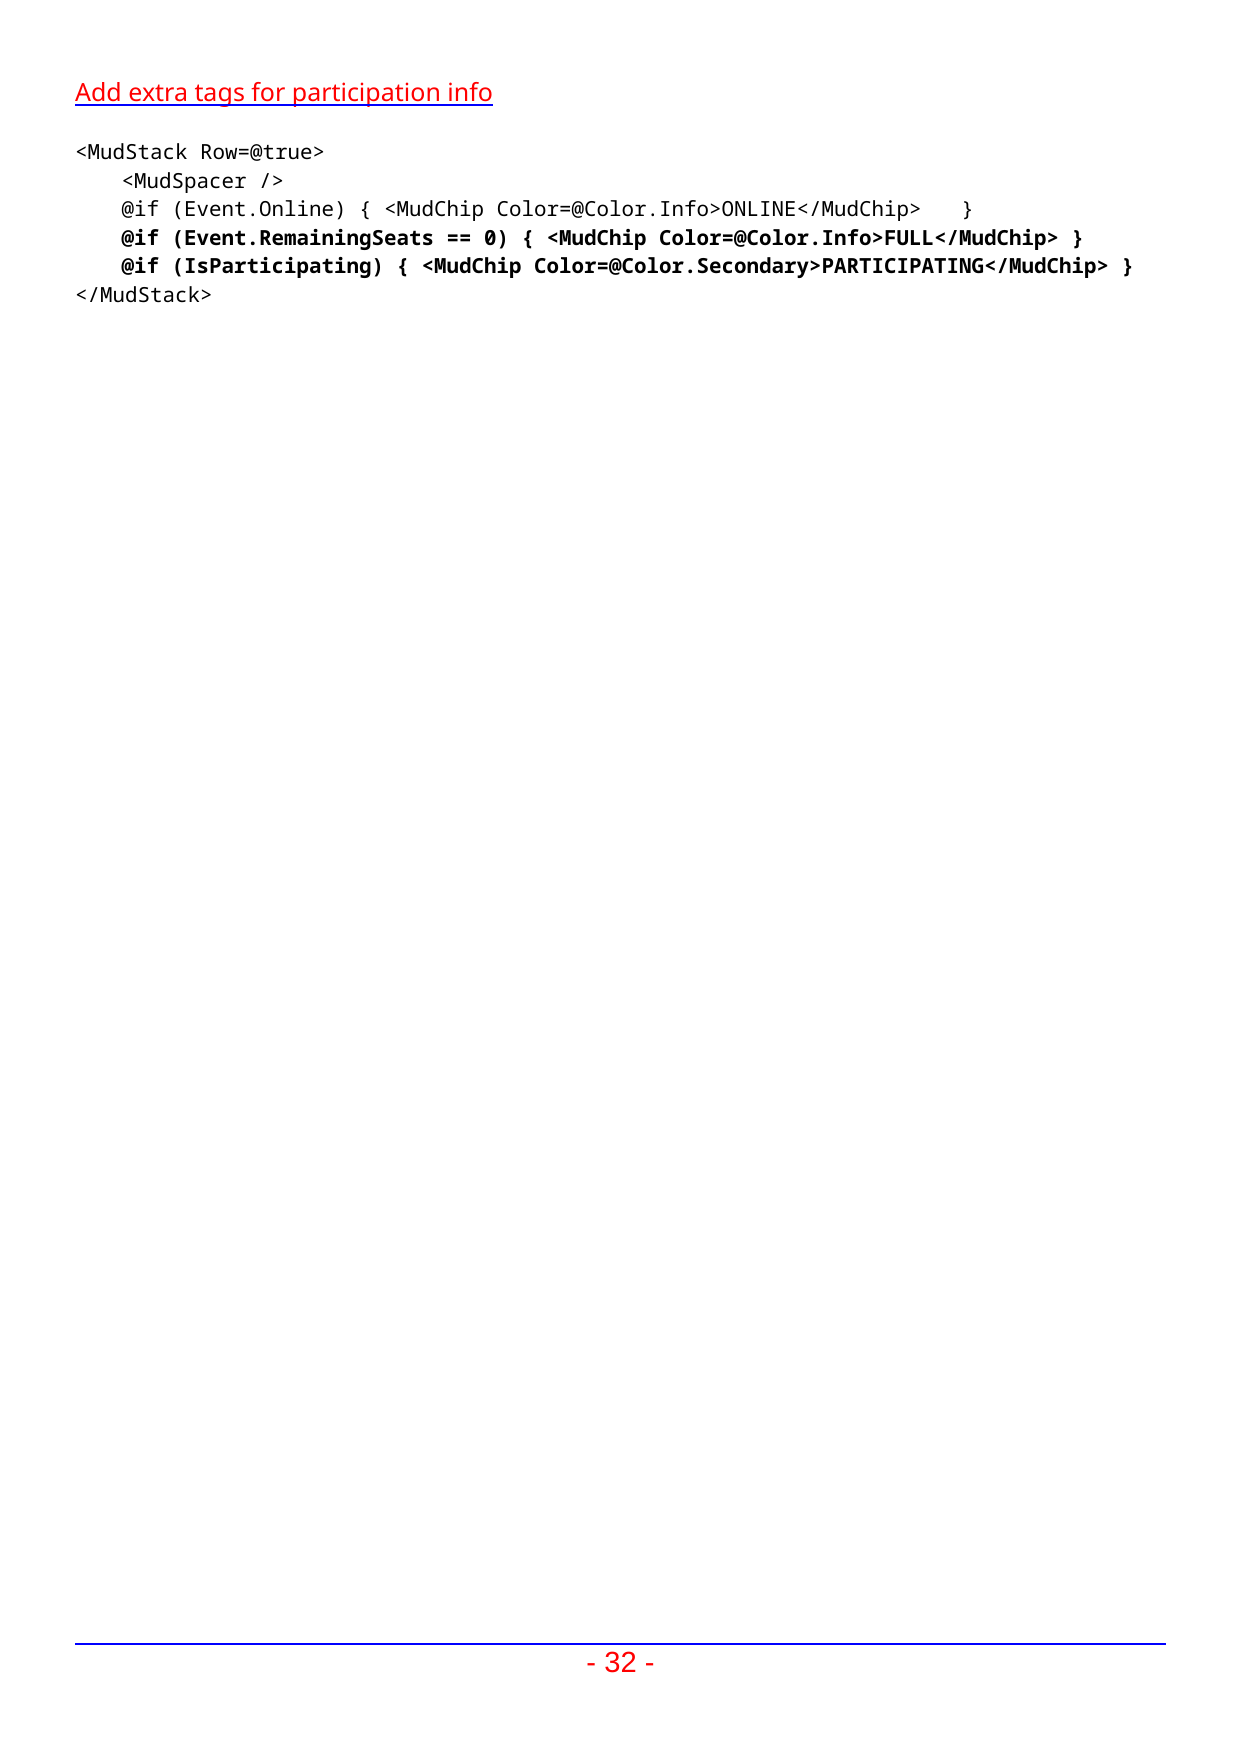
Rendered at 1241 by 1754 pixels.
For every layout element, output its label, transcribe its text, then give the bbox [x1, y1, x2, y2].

text @if (Event.Online) { <MudChip Color=@Color.Info>ONLINE</MudChip> } [75, 194, 1166, 223]
text Add extra tags for participation info [75, 75, 1166, 109]
text </MudStack> [75, 280, 1166, 308]
text @if (IsParticipating) { <MudChip Color=@Color.Secondary>PARTICIPATING</MudChip> } [75, 251, 1166, 280]
text <MudStack Row=@true> [75, 137, 1166, 166]
text @if (Event.RemainingSeats == 0) { <MudChip Color=@Color.Info>FULL</MudChip> } [75, 223, 1166, 251]
text <MudSpacer /> [75, 166, 1166, 194]
